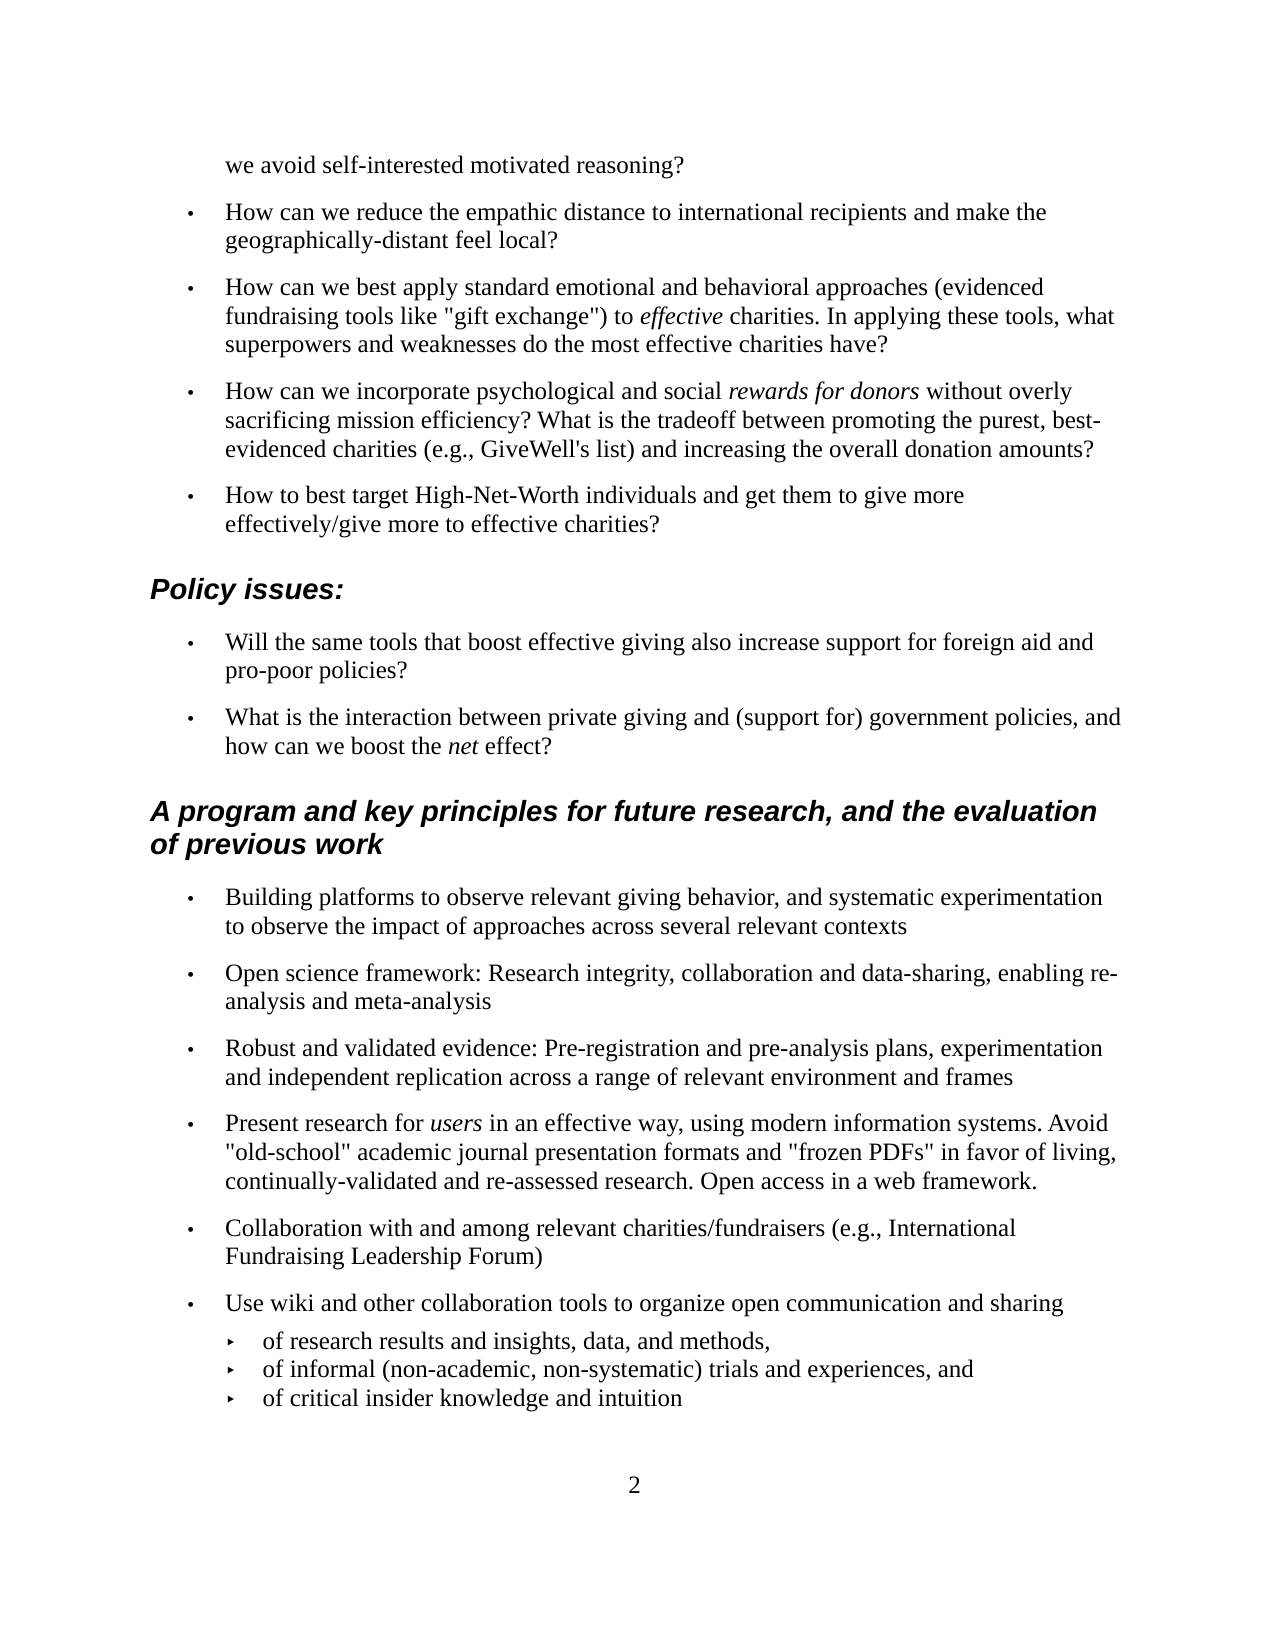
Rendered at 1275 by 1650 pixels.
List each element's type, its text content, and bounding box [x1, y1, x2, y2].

list of critical insider knowledge and intuition [225, 1383, 1125, 1412]
subtitle A program and key principles for future research, and the evaluation of previous work [150, 794, 1125, 861]
list Present research for users in an effective way, using modern information systems. Avoid "old-school" academic journal presentation formats and "frozen PDFs" in favor of living, continually-validated and re-assessed research. Open access in a web framework. [187, 1108, 1125, 1195]
list Robust and validated evidence: Pre-registration and pre-analysis plans, experimentation and independent replication across a range of relevant environment and frames [187, 1033, 1125, 1091]
list Use wiki and other collaboration tools to organize open communication and sharing [187, 1288, 1125, 1317]
list How can we best apply standard emotional and behavioral approaches (evidenced fundraising tools like "gift exchange") to effective charities. In applying these tools, what superpowers and weaknesses do the most effective charities have? [187, 272, 1125, 358]
list of informal (non-academic, non-systematic) trials and experiences, and [225, 1354, 1125, 1383]
list What is the interaction between private giving and (support for) government policies, and how can we boost the net effect? [187, 702, 1125, 760]
list Open science framework: Research integrity, collaboration and data-sharing, enabling re-analysis and meta-analysis [187, 958, 1125, 1015]
list of research results and insights, data, and methods, [225, 1326, 1125, 1354]
subtitle Policy issues: [150, 572, 1125, 605]
list Collaboration with and among relevant charities/fundraisers (e.g., International Fundraising Leadership Forum) [187, 1213, 1125, 1270]
list Will the same tools that boost effective giving also increase support for foreign aid and pro-poor policies? [187, 627, 1125, 684]
list Building platforms to observe relevant giving behavior, and systematic experimentation to observe the impact of approaches across several relevant contexts [187, 882, 1125, 940]
list How to best target High-Net-Worth individuals and get them to give more effectively/give more to effective charities? [187, 480, 1125, 538]
list How can we incorporate psychological and social rewards for donors without overly sacrificing mission efficiency? What is the tradeoff between promoting the purest, best-evidenced charities (e.g., GiveWell's list) and increasing the overall donation amounts? [187, 376, 1125, 462]
list we avoid self-interested motivated reasoning? [187, 150, 1125, 179]
list How can we reduce the empathic distance to international recipients and make the geographically-distant feel local? [187, 197, 1125, 254]
